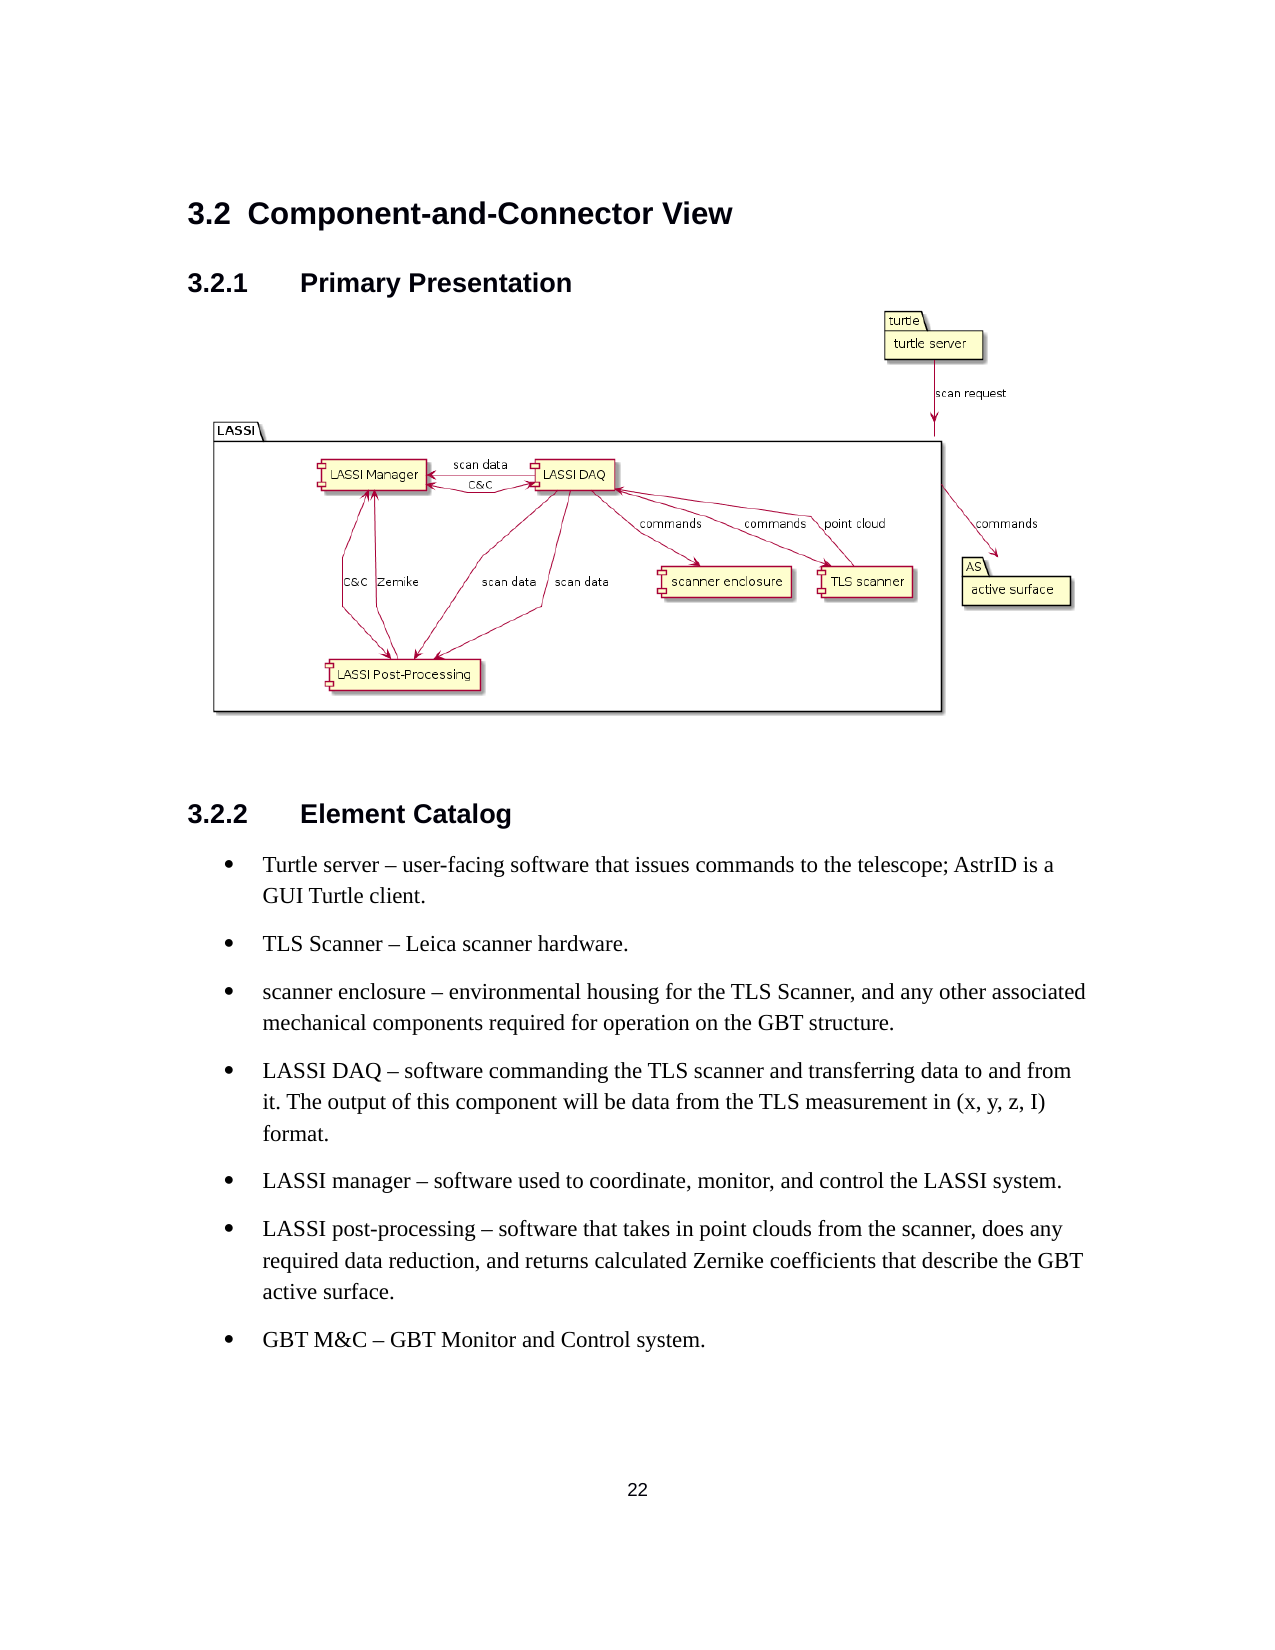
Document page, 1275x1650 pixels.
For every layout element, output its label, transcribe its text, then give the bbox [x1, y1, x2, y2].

list LASSI post-processing – software that takes in point clouds from the scanner, does any required data reduction, and returns calculated Zernike coefficients that describe the GBT active surface. [225, 1211, 1087, 1304]
list LASSI DAQ – software commanding the TLS scanner and transferring data to and from it. The output of this component will be data from the TLS measurement in (x, y, z, I) format. [225, 1052, 1087, 1146]
list Turtle server – user-facing software that issues commands to the telescope; AstrID is a GUI Turtle client. [225, 846, 1087, 908]
list LASSI manager – software used to coordinate, monitor, and control the LASSI system. [225, 1163, 1087, 1194]
subtitle Element Catalog [187, 794, 1087, 829]
list TLS Scanner – Leica scanner hardware. [225, 925, 1087, 956]
list GBT M&C – GBT Monitor and Control system. [225, 1321, 1087, 1352]
subtitle Component-and-Connector View [187, 192, 1087, 231]
picture [187, 304, 1088, 720]
list scanner enclosure – environmental housing for the TLS Scanner, and any other associated mechanical components required for operation on the GBT structure. [225, 973, 1087, 1036]
subtitle Primary Presentation [187, 262, 1087, 298]
